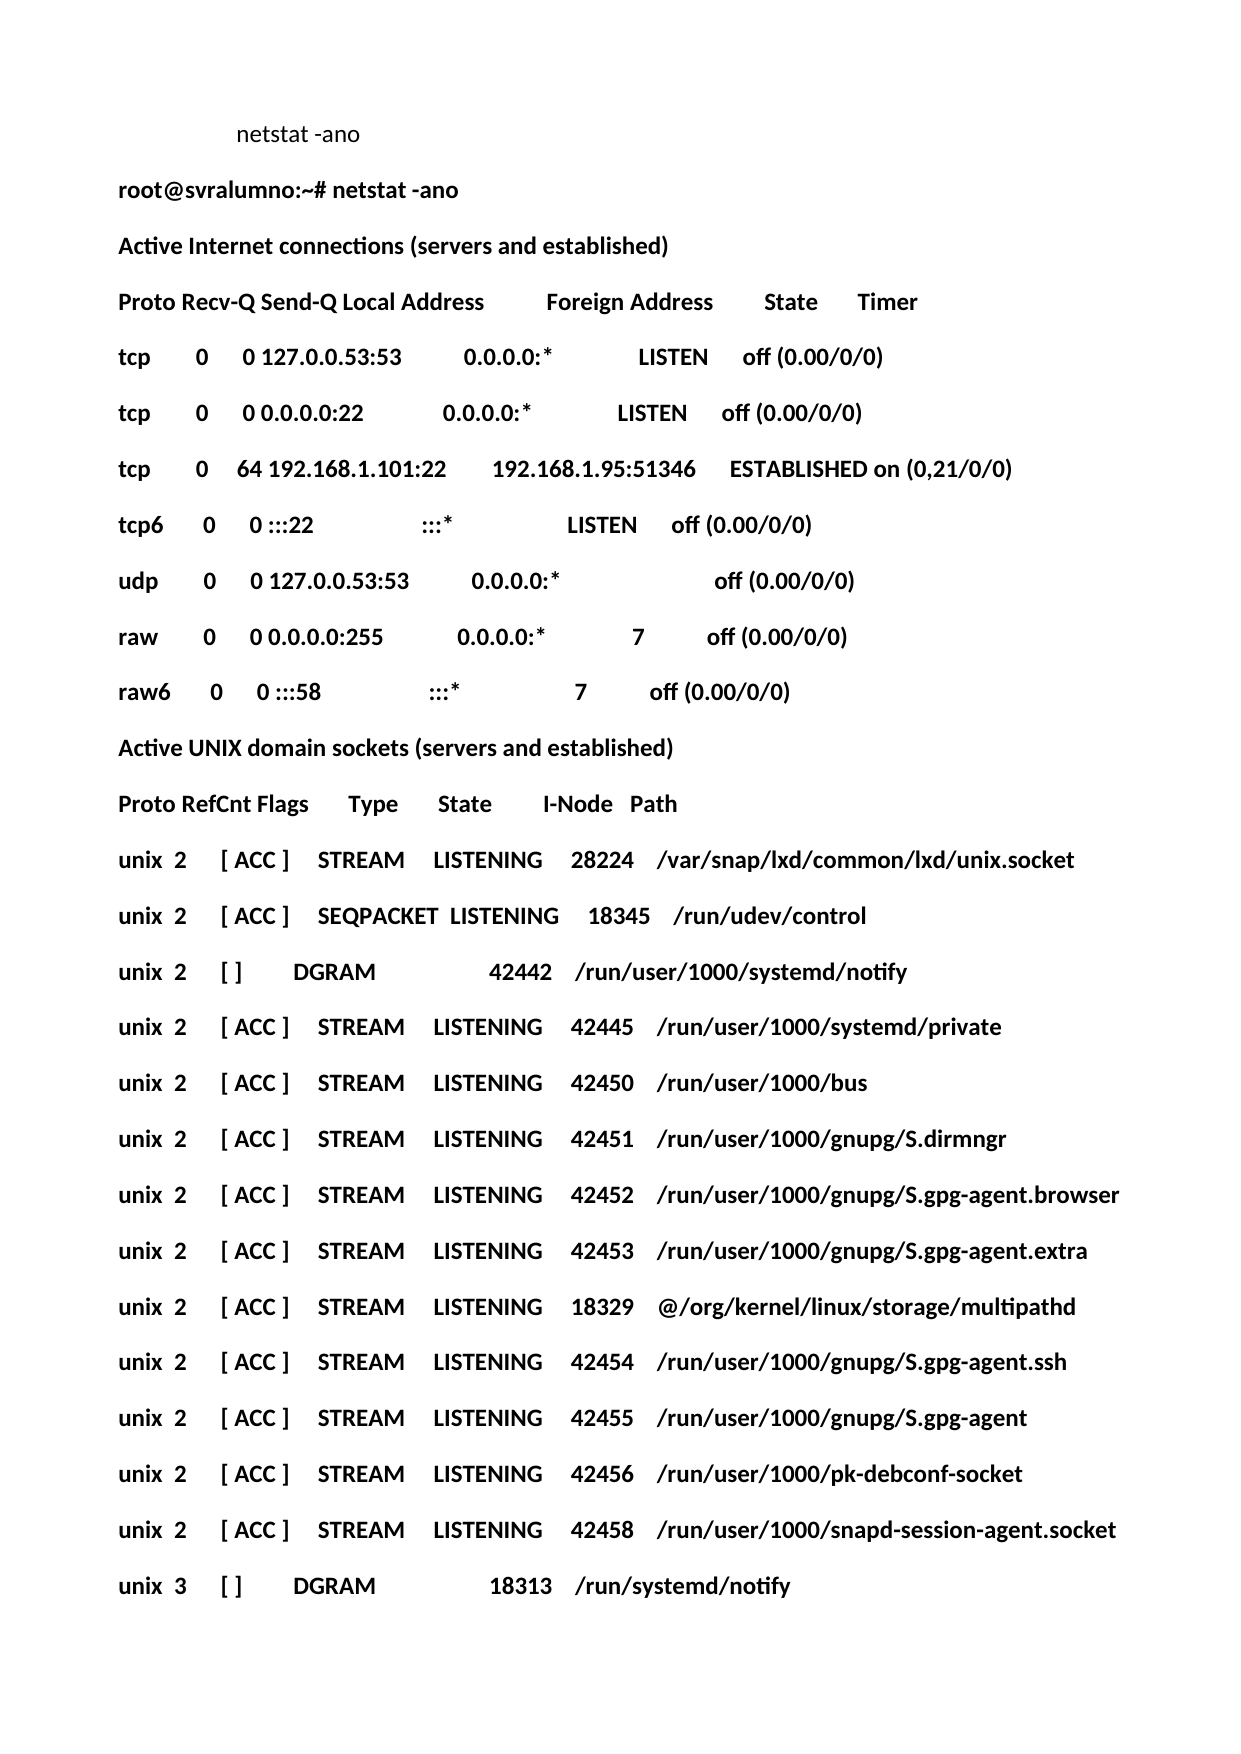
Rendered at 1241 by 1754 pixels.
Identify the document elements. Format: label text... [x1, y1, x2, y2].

text unix 3 [ ] DGRAM 18313 /run/systemd/notify [118, 1570, 1122, 1600]
text tcp 0 64 192.168.1.101:22 192.168.1.95:51346 ESTABLISHED on (0,21/0/0) [118, 453, 1122, 484]
text raw6 0 0 :::58 :::* 7 off (0.00/0/0) [118, 676, 1122, 707]
text unix 2 [ ACC ] STREAM LISTENING 18329 @/org/kernel/linux/storage/multipathd [118, 1291, 1122, 1321]
text Proto RefCnt Flags Type State I-Node Path [118, 788, 1122, 819]
text unix 2 [ ACC ] STREAM LISTENING 42454 /run/user/1000/gnupg/S.gpg-agent.ssh [118, 1346, 1122, 1377]
text unix 2 [ ACC ] STREAM LISTENING 42452 /run/user/1000/gnupg/S.gpg-agent.browser [118, 1179, 1122, 1209]
text unix 2 [ ] DGRAM 42442 /run/user/1000/systemd/notify [118, 956, 1122, 986]
text udp 0 0 127.0.0.53:53 0.0.0.0:* off (0.00/0/0) [118, 565, 1122, 595]
text unix 2 [ ACC ] STREAM LISTENING 42453 /run/user/1000/gnupg/S.gpg-agent.extra [118, 1235, 1122, 1265]
text tcp 0 0 127.0.0.53:53 0.0.0.0:* LISTEN off (0.00/0/0) [118, 341, 1122, 372]
text tcp 0 0 0.0.0.0:22 0.0.0.0:* LISTEN off (0.00/0/0) [118, 397, 1122, 428]
text unix 2 [ ACC ] STREAM LISTENING 42455 /run/user/1000/gnupg/S.gpg-agent [118, 1402, 1122, 1433]
text unix 2 [ ACC ] STREAM LISTENING 42445 /run/user/1000/systemd/private [118, 1011, 1122, 1042]
text raw 0 0 0.0.0.0:255 0.0.0.0:* 7 off (0.00/0/0) [118, 621, 1122, 651]
text Active UNIX domain sockets (servers and established) [118, 732, 1122, 763]
text unix 2 [ ACC ] STREAM LISTENING 42450 /run/user/1000/bus [118, 1067, 1122, 1098]
text Proto Recv-Q Send-Q Local Address Foreign Address State Timer [118, 286, 1122, 316]
text unix 2 [ ACC ] STREAM LISTENING 28224 /var/snap/lxd/common/lxd/unix.socket [118, 844, 1122, 874]
text unix 2 [ ACC ] SEQPACKET LISTENING 18345 /run/udev/control [118, 900, 1122, 930]
text unix 2 [ ACC ] STREAM LISTENING 42456 /run/user/1000/pk-debconf-socket [118, 1458, 1122, 1489]
text unix 2 [ ACC ] STREAM LISTENING 42451 /run/user/1000/gnupg/S.dirmngr [118, 1123, 1122, 1154]
text root@svralumno:~# netstat -ano [118, 174, 1122, 204]
text Active Internet connections (servers and established) [118, 230, 1122, 260]
text tcp6 0 0 :::22 :::* LISTEN off (0.00/0/0) [118, 509, 1122, 539]
text netstat -ano [118, 118, 1122, 149]
text unix 2 [ ACC ] STREAM LISTENING 42458 /run/user/1000/snapd-session-agent.socket [118, 1514, 1122, 1544]
